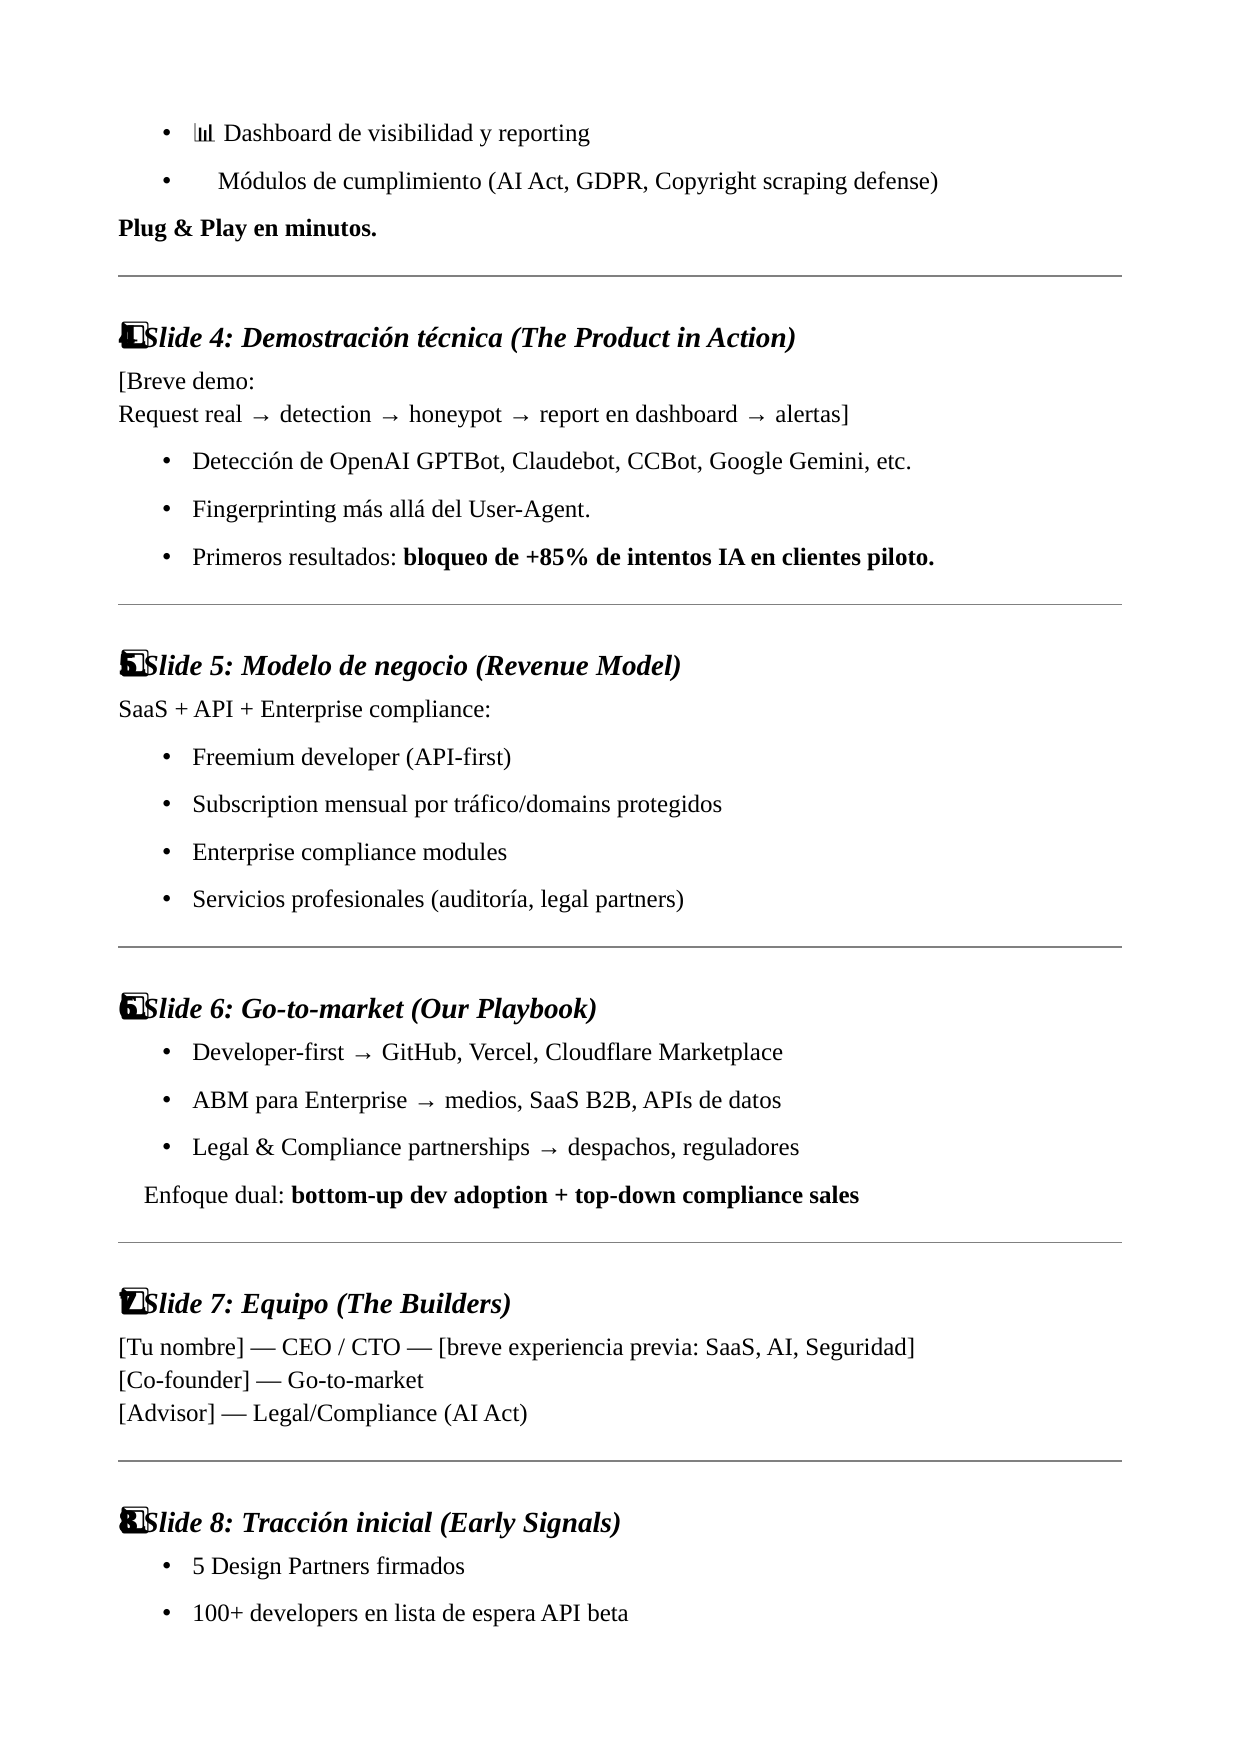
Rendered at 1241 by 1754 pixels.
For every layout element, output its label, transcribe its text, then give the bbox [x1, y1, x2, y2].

list 5 Design Partners firmados [162, 1551, 1122, 1580]
list Freemium developer (API-first) [162, 742, 1122, 771]
subtitle 5️⃣ Slide 5: Modelo de negocio (Revenue Model) [118, 648, 1122, 682]
list Subscription mensual por tráfico/domains protegidos [162, 789, 1122, 818]
list Detección de OpenAI GPTBot, Claudebot, CCBot, Google Gemini, etc. [162, 446, 1122, 475]
list Primeros resultados: bloqueo de +85% de intentos IA en clientes piloto. [162, 542, 1122, 570]
subtitle 8️⃣ Slide 8: Tracción inicial (Early Signals) [118, 1505, 1122, 1538]
list Legal & Compliance partnerships → despachos, reguladores [162, 1132, 1122, 1161]
text [Breve demo: Request real → detection → honeypot → report en dashboard → alertas] [118, 366, 1122, 428]
subtitle 4️⃣ Slide 4: Demostración técnica (The Product in Action) [118, 320, 1122, 353]
list 100+ developers en lista de espera API beta [162, 1598, 1122, 1627]
list Developer-first → GitHub, Vercel, Cloudflare Marketplace [162, 1037, 1122, 1066]
list 📄 Módulos de cumplimiento (AI Act, GDPR, Copyright scraping defense) [162, 166, 1122, 194]
text SaaS + API + Enterprise compliance: [118, 694, 1122, 723]
list ABM para Enterprise → medios, SaaS B2B, APIs de datos [162, 1085, 1122, 1113]
text ✅ Enfoque dual: bottom-up dev adoption + top-down compliance sales [118, 1180, 1122, 1209]
text [Tu nombre] — CEO / CTO — [breve experiencia previa: SaaS, AI, Seguridad] [Co-founder] — Go-to-market [Advisor] — Legal/Compliance (AI Act) [118, 1332, 1122, 1427]
subtitle 6️⃣ Slide 6: Go-to-market (Our Playbook) [118, 991, 1122, 1024]
text Plug & Play en minutos. [118, 213, 1122, 242]
list Fingerprinting más allá del User-Agent. [162, 494, 1122, 523]
list Servicios profesionales (auditoría, legal partners) [162, 884, 1122, 913]
list 📊 Dashboard de visibilidad y reporting [162, 118, 1122, 147]
list Enterprise compliance modules [162, 837, 1122, 866]
subtitle 7️⃣ Slide 7: Equipo (The Builders) [118, 1286, 1122, 1320]
